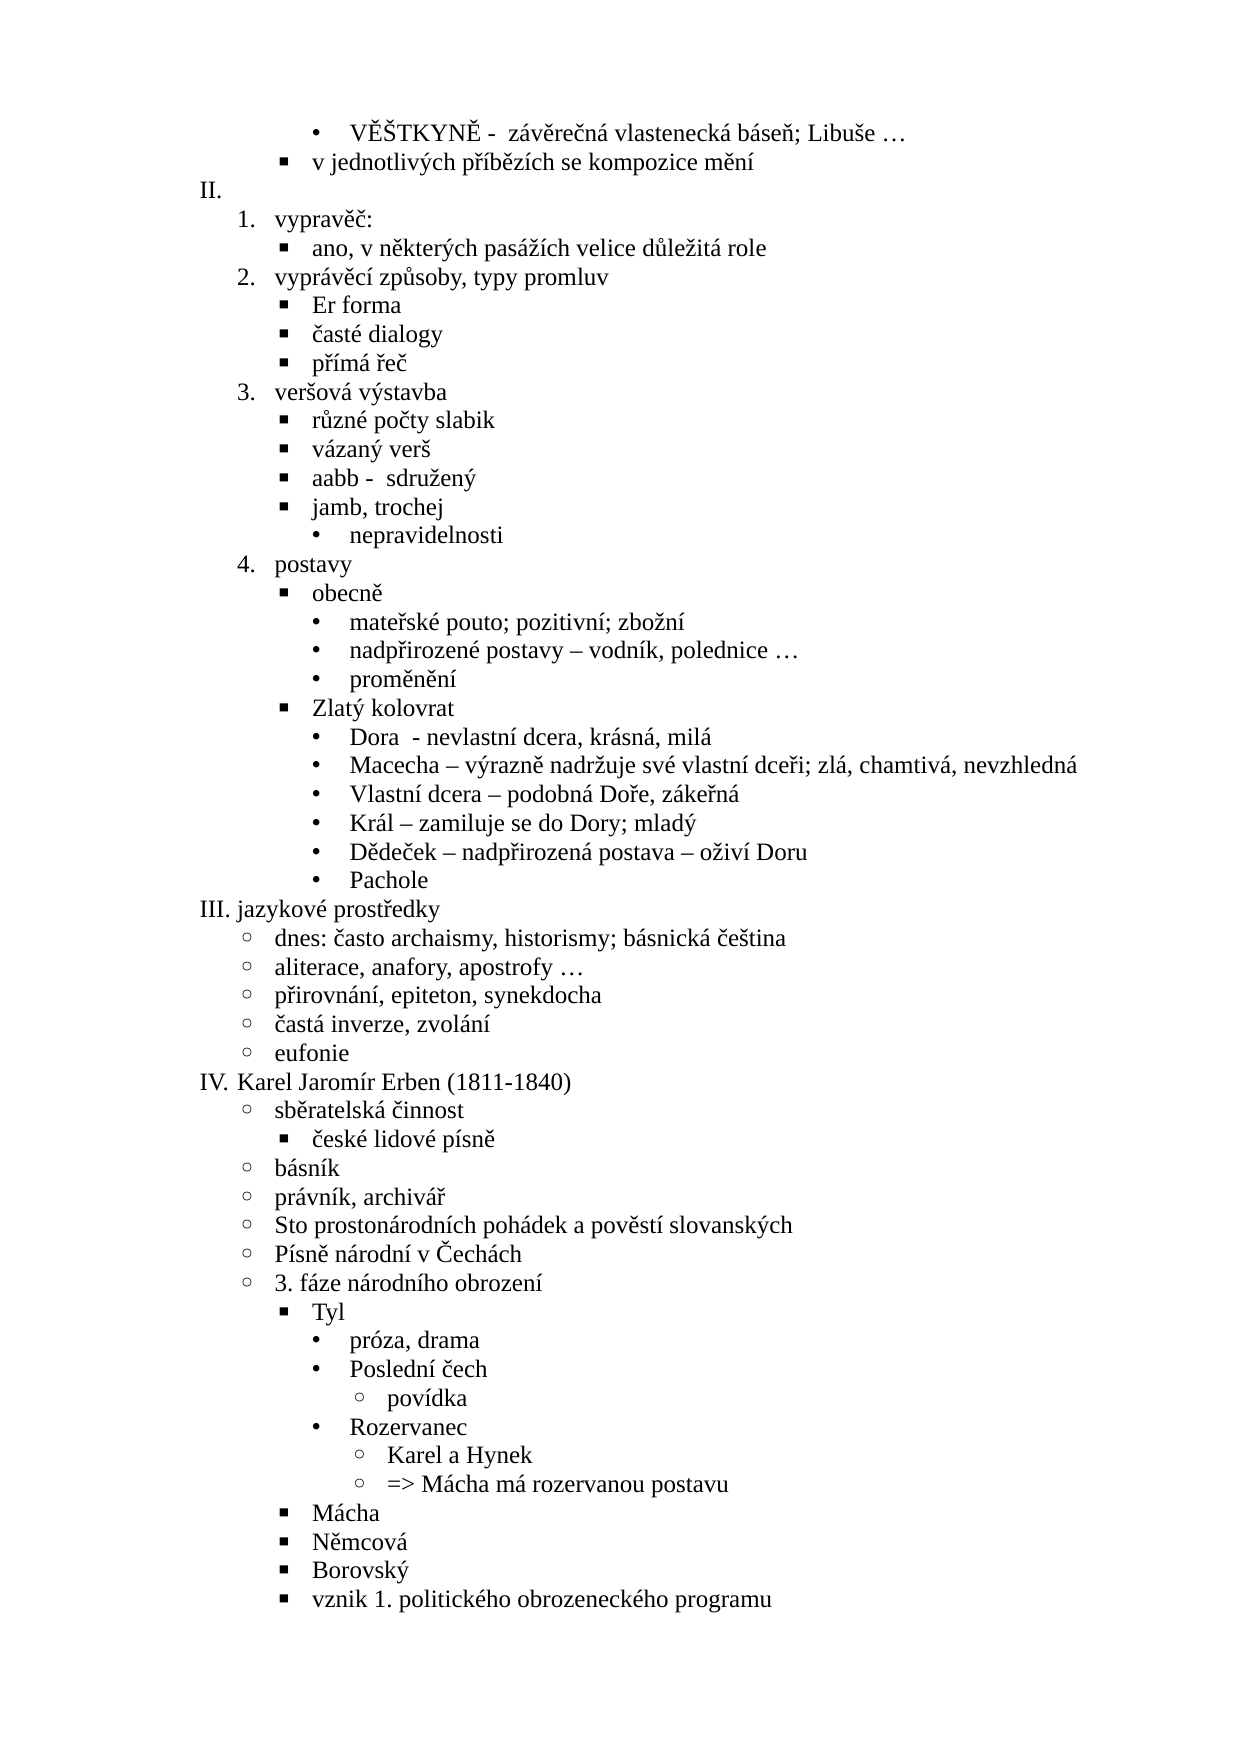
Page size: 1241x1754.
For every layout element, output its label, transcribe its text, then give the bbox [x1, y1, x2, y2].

list eufonie [237, 1038, 1122, 1067]
list sběratelská činnost [237, 1096, 1122, 1124]
list Král – zamiluje se do Dory; mladý [312, 808, 1122, 837]
list postavy [237, 549, 1122, 578]
list Pachole [312, 866, 1122, 894]
list Písně národní v Čechách [237, 1239, 1122, 1268]
list básník [237, 1153, 1122, 1182]
list Poslední čech [312, 1354, 1122, 1383]
list různé počty slabik [274, 406, 1122, 434]
list vyprávěcí způsoby, typy promluv [237, 262, 1122, 291]
list Macecha – výrazně nadržuje své vlastní dceři; zlá, chamtivá, nevzhledná [312, 751, 1122, 779]
list próza, drama [312, 1326, 1122, 1354]
list Mácha [274, 1498, 1122, 1527]
list mateřské pouto; pozitivní; zbožní [312, 607, 1122, 636]
list nepravidelnosti [312, 521, 1122, 549]
list právník, archivář [237, 1182, 1122, 1211]
list Rozervanec [312, 1412, 1122, 1441]
list Dědeček – nadpřirozená postava – oživí Doru [312, 837, 1122, 866]
list jamb, trochej [274, 492, 1122, 521]
list VĚŠTKYNĚ - závěrečná vlastenecká báseň; Libuše … [312, 118, 1122, 147]
list častá inverze, zvolání [237, 1009, 1122, 1038]
list veršová výstavba [237, 377, 1122, 406]
list aabb - sdružený [274, 463, 1122, 492]
list jazykové prostředky [199, 894, 1122, 923]
list dnes: často archaismy, historismy; básnická čeština [237, 923, 1122, 952]
list Karel Jaromír Erben (1811-1840) [199, 1067, 1122, 1096]
list Němcová [274, 1527, 1122, 1556]
list 3. fáze národního obrození [237, 1268, 1122, 1297]
list Vlastní dcera – podobná Doře, zákeřná [312, 779, 1122, 808]
list v jednotlivých příbězích se kompozice mění [274, 147, 1122, 176]
list Dora - nevlastní dcera, krásná, milá [312, 722, 1122, 751]
list Tyl [274, 1297, 1122, 1326]
list Borovský [274, 1556, 1122, 1584]
list proměnění [312, 664, 1122, 693]
list vznik 1. politického obrozeneckého programu [274, 1584, 1122, 1613]
list vázaný verš [274, 434, 1122, 463]
list vypravěč: [237, 204, 1122, 233]
list aliterace, anafory, apostrofy … [237, 952, 1122, 981]
list časté dialogy [274, 319, 1122, 348]
list české lidové písně [274, 1124, 1122, 1153]
list Karel a Hynek [349, 1441, 1122, 1469]
list Sto prostonárodních pohádek a pověstí slovanských [237, 1211, 1122, 1239]
list Zlatý kolovrat [274, 693, 1122, 722]
list ano, v některých pasážích velice důležitá role [274, 233, 1122, 262]
list povídka [349, 1383, 1122, 1412]
list Er forma [274, 291, 1122, 319]
list obecně [274, 578, 1122, 607]
list přímá řeč [274, 348, 1122, 377]
list přirovnání, epiteton, synekdocha [237, 981, 1122, 1009]
list nadpřirozené postavy – vodník, polednice … [312, 636, 1122, 664]
list => Mácha má rozervanou postavu [349, 1469, 1122, 1498]
